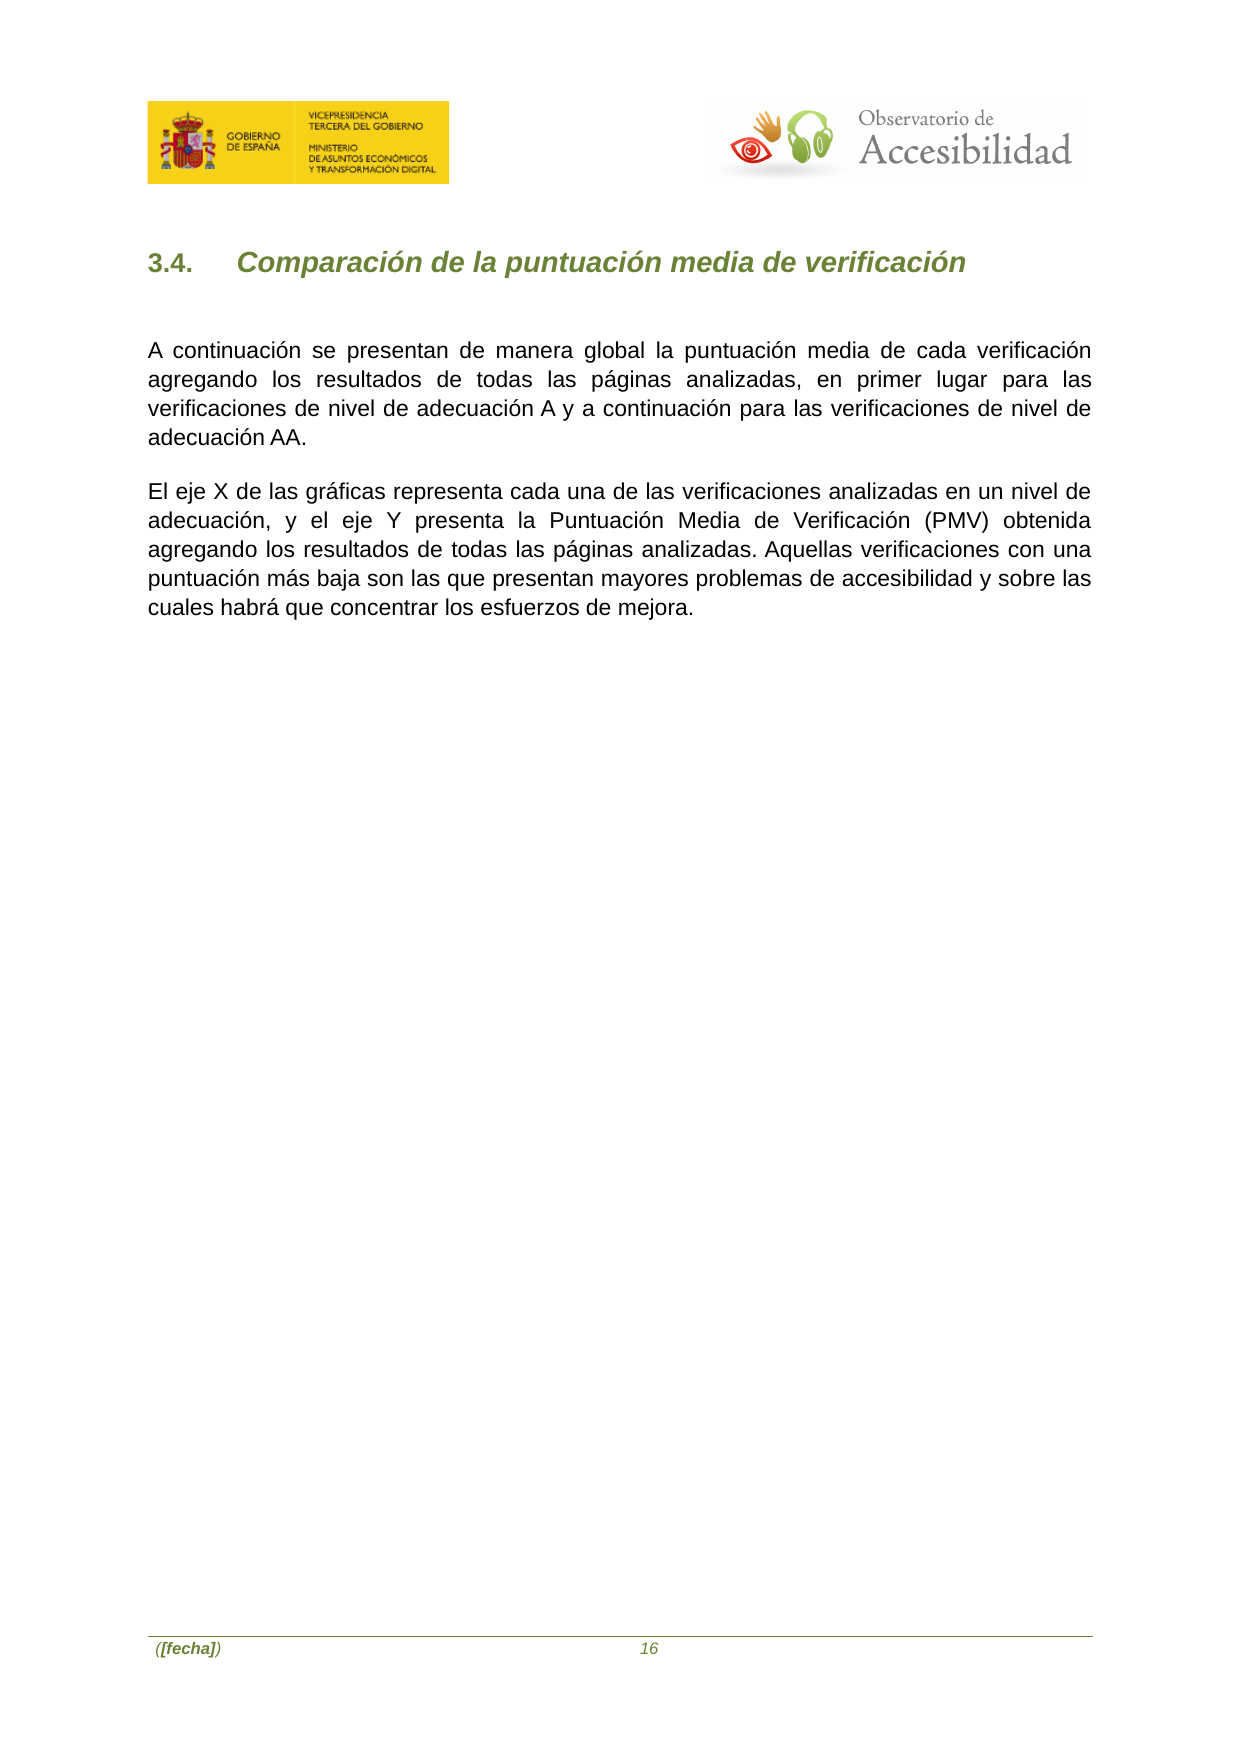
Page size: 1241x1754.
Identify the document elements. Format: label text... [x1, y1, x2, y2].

picture [147, 101, 450, 184]
text A continuación se presentan de manera global la puntuación media de cada verificación agregando los resultados de todas las páginas analizadas, en primer lugar para las verificaciones de nivel de adecuación A y a continuación para las verificaciones de nivel de adecuación AA. [148, 337, 1092, 450]
picture [710, 101, 1086, 184]
text El eje X de las gráficas representa cada una de las verificaciones analizadas en un nivel de adecuación, y el eje Y presenta la Puntuación Media de Verificación (PMV) obtenida agregando los resultados de todas las páginas analizadas. Aquellas verificaciones con una puntuación más baja son las que presentan mayores problemas de accesibilidad y sobre las cuales habrá que concentrar los esfuerzos de mejora. [148, 478, 1092, 620]
subtitle Comparación de la puntuación media de verificación [148, 245, 1092, 278]
